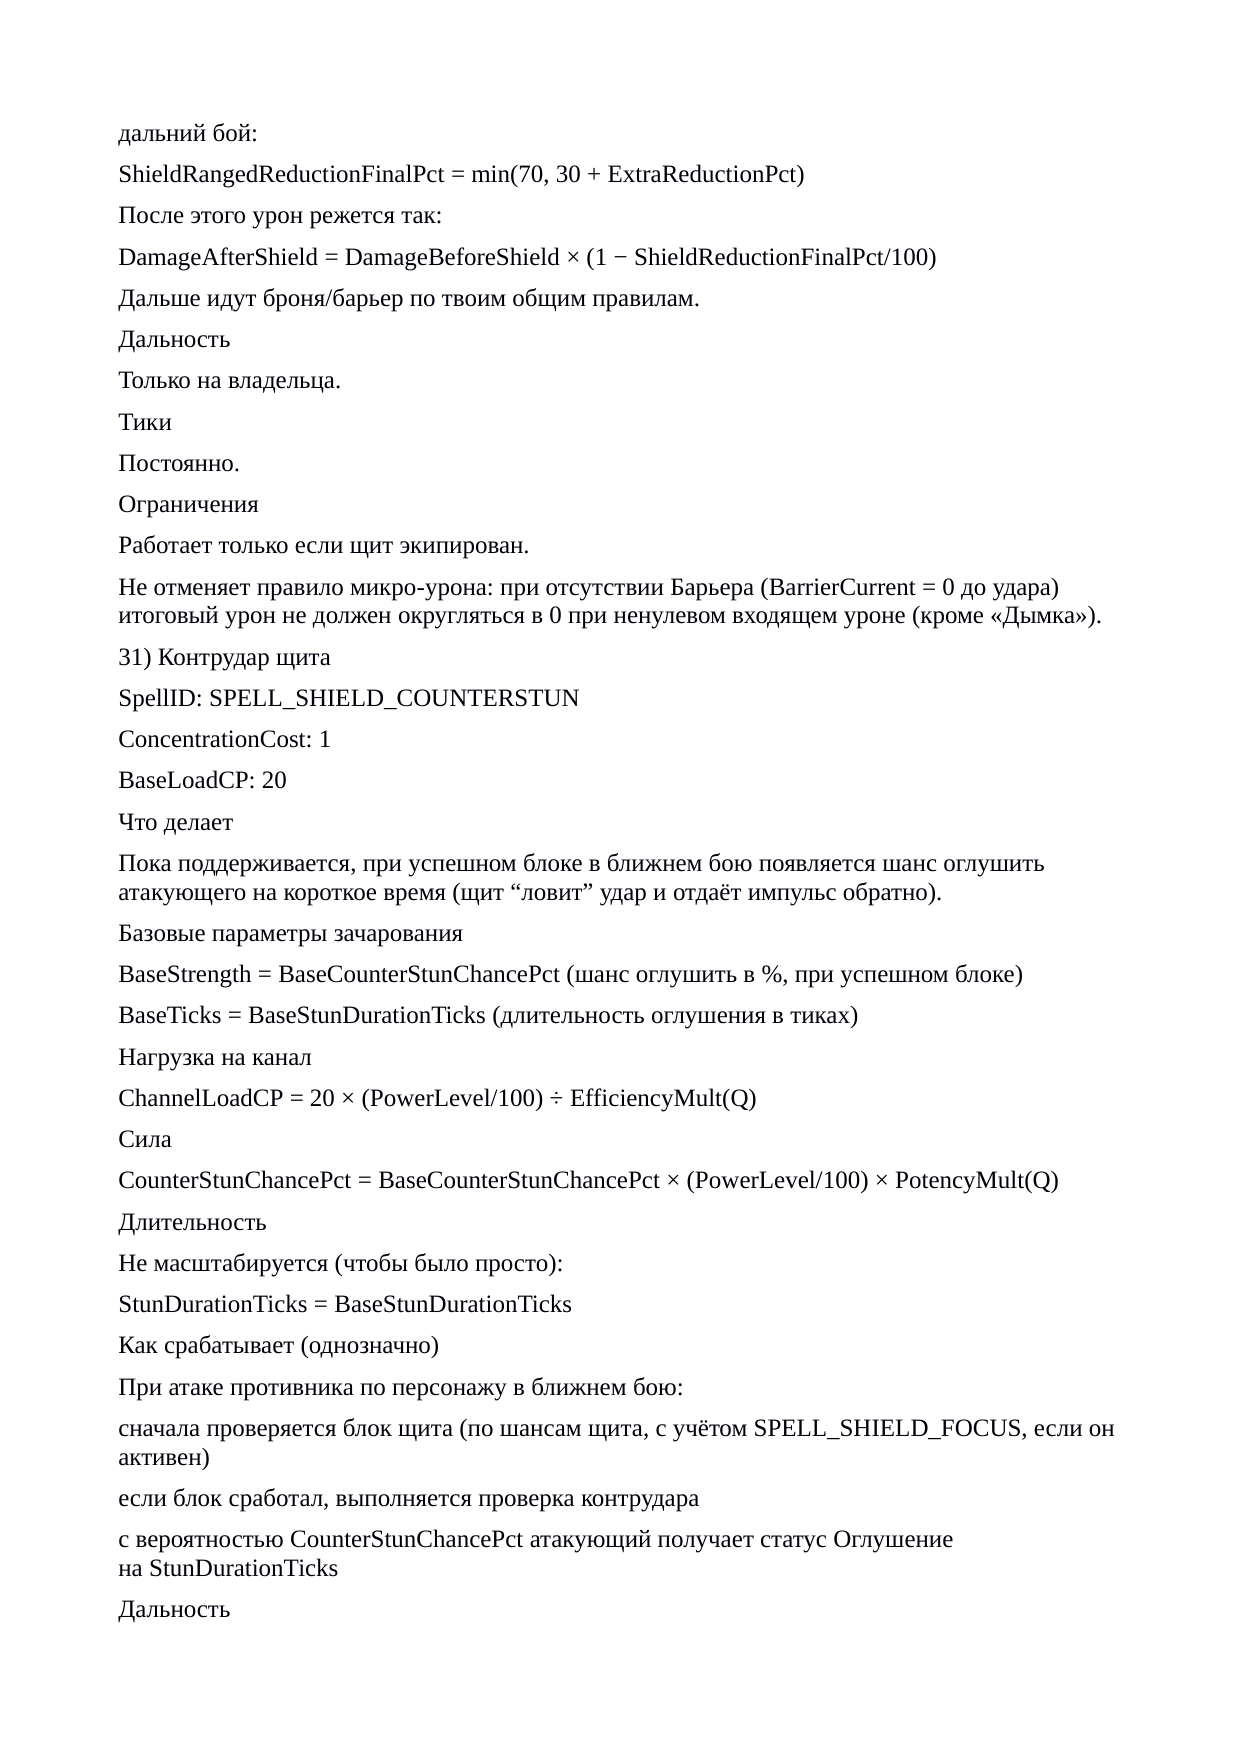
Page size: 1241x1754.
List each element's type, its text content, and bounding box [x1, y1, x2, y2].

text CounterStunChancePct = BaseCounterStunChancePct × (PowerLevel/100) × PotencyMult(Q) [118, 1166, 1122, 1194]
text BaseStrength = BaseCounterStunChancePct (шанс оглушить в %, при успешном блоке) [118, 959, 1122, 988]
text Только на владельца. [118, 366, 1122, 394]
text сначала проверяется блок щита (по шансам щита, с учётом SPELL_SHIELD_FOCUS, если он активен) [118, 1413, 1122, 1471]
text с вероятностью CounterStunChancePct атакующий получает статус Оглушение на StunDurationTicks [118, 1524, 1122, 1582]
text BaseTicks = BaseStunDurationTicks (длительность оглушения в тиках) [118, 1001, 1122, 1029]
text ConcentrationCost: 1 [118, 724, 1122, 753]
text Постоянно. [118, 448, 1122, 477]
text Ограничения [118, 489, 1122, 518]
text если блок сработал, выполняется проверка контрудара [118, 1483, 1122, 1512]
text Работает только если щит экипирован. [118, 531, 1122, 559]
text Не масштабируется (чтобы было просто): [118, 1248, 1122, 1277]
text Нагрузка на канал [118, 1042, 1122, 1071]
text Пока поддерживается, при успешном блоке в ближнем бою появляется шанс оглушить атакующего на короткое время (щит “ловит” удар и отдаёт импульс обратно). [118, 848, 1122, 906]
text DamageAfterShield = DamageBeforeShield × (1 − ShieldReductionFinalPct/100) [118, 242, 1122, 271]
text Дальность [118, 324, 1122, 353]
text SpellID: SPELL_SHIELD_COUNTERSTUN [118, 683, 1122, 712]
text ChannelLoadCP = 20 × (PowerLevel/100) ÷ EfficiencyMult(Q) [118, 1083, 1122, 1112]
text ShieldRangedReductionFinalPct = min(70, 30 + ExtraReductionPct) [118, 159, 1122, 188]
text Дальность [118, 1594, 1122, 1623]
text Не отменяет правило микро‑урона: при отсутствии Барьера (BarrierCurrent = 0 до удара) итоговый урон не должен округляться в 0 при ненулевом входящем уроне (кроме «Дымка»). [118, 572, 1122, 629]
text Длительность [118, 1207, 1122, 1236]
text StunDurationTicks = BaseStunDurationTicks [118, 1289, 1122, 1318]
text Дальше идут броня/барьер по твоим общим правилам. [118, 283, 1122, 312]
text 31) Контрудар щита [118, 642, 1122, 671]
text После этого урон режется так: [118, 201, 1122, 229]
text Тики [118, 407, 1122, 436]
text Как срабатывает (однозначно) [118, 1331, 1122, 1359]
text BaseLoadCP: 20 [118, 766, 1122, 794]
text Базовые параметры зачарования [118, 918, 1122, 947]
text дальний бой: [118, 118, 1122, 147]
text При атаке противника по персонажу в ближнем бою: [118, 1372, 1122, 1401]
text Что делает [118, 807, 1122, 836]
text Сила [118, 1124, 1122, 1153]
